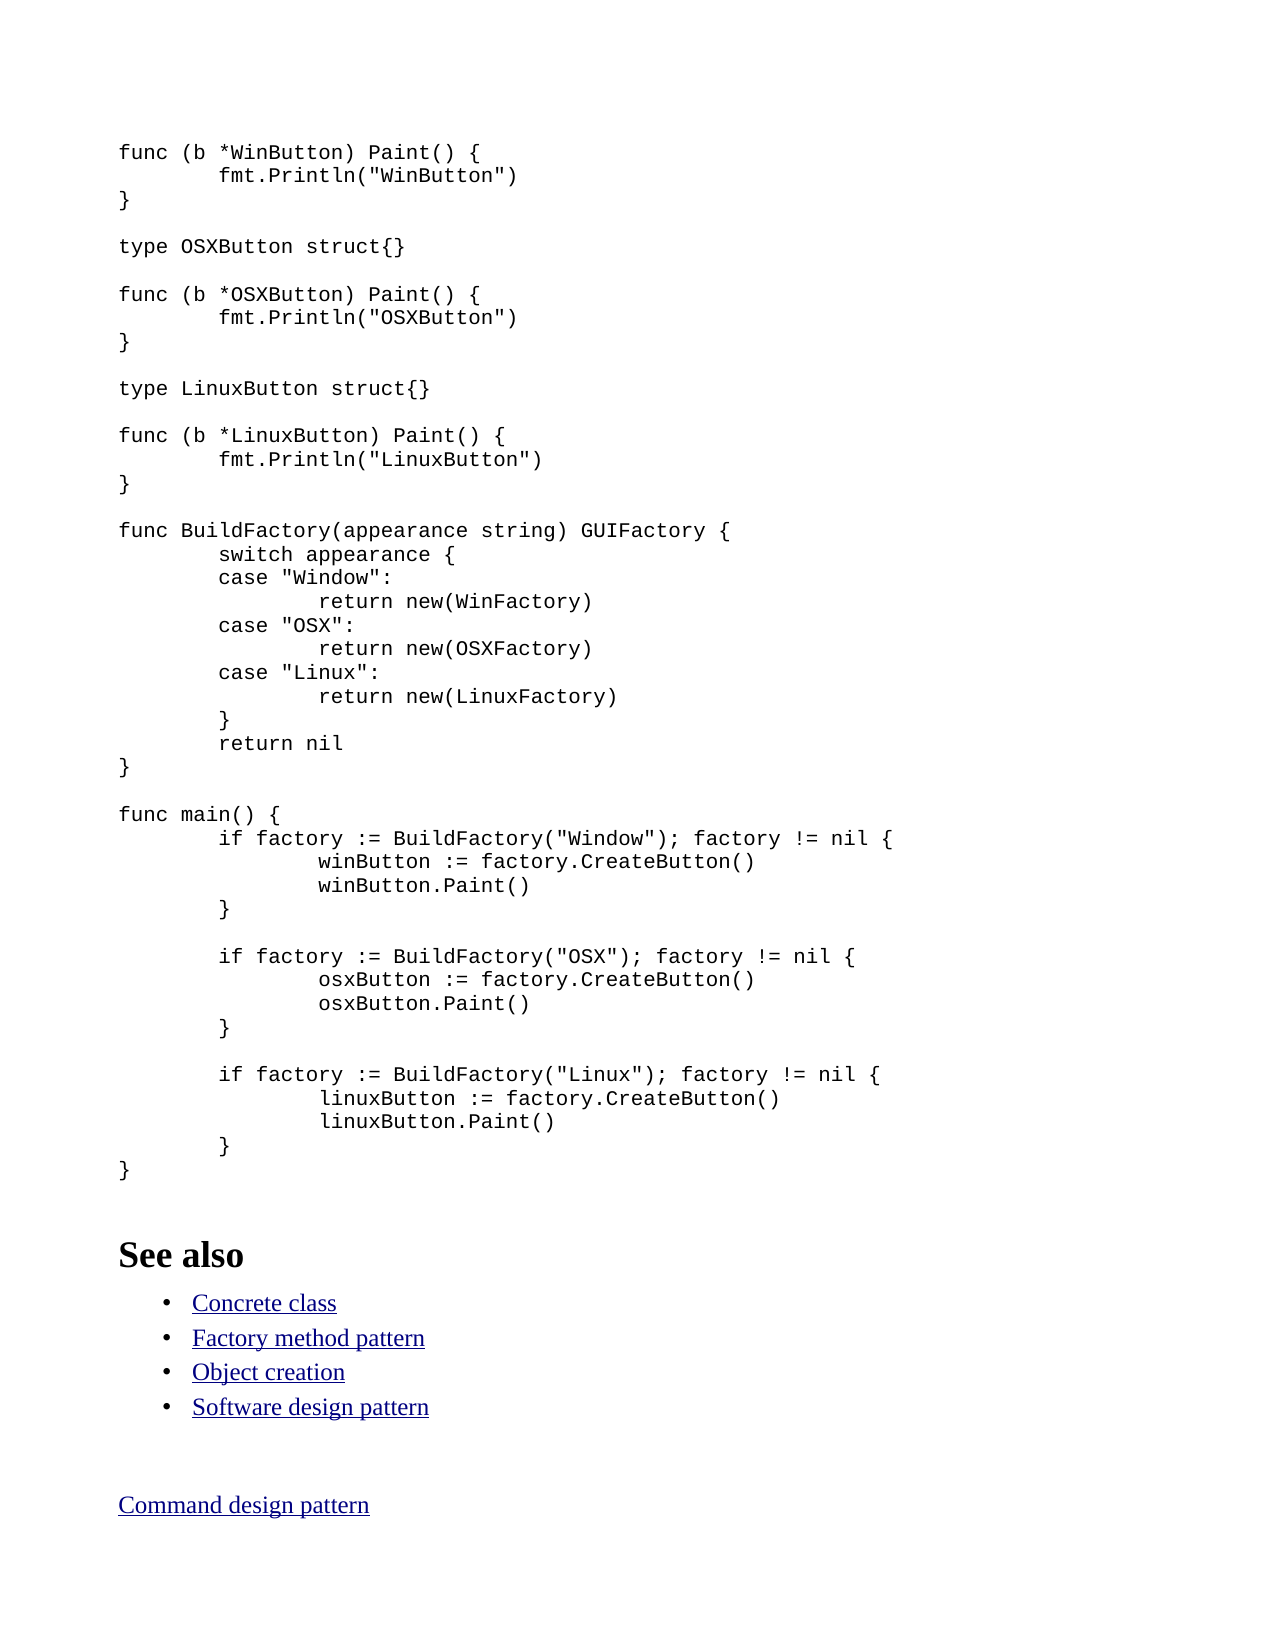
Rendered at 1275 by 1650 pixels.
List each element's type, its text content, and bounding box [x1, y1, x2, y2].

text } [118, 1017, 1157, 1040]
text if factory := BuildFactory("OSX"); factory != nil { [118, 946, 1157, 969]
text osxButton := factory.CreateButton() [118, 969, 1157, 993]
text return new(OSXFactory) [118, 638, 1157, 662]
text if factory := BuildFactory("Window"); factory != nil { [118, 827, 1157, 851]
text winButton := factory.CreateButton() [118, 851, 1157, 875]
text return new(WinFactory) [118, 591, 1157, 615]
text type OSXButton struct{} [118, 236, 1157, 260]
text func (b *WinButton) Paint() { [118, 142, 1157, 165]
text fmt.Println("WinButton") [118, 165, 1157, 189]
list Factory method pattern [162, 1323, 1157, 1351]
list Object creation [162, 1357, 1157, 1386]
text } [118, 757, 1157, 780]
text } [118, 898, 1157, 922]
text linuxButton.Paint() [118, 1111, 1157, 1135]
text } [118, 709, 1157, 733]
text Command design pattern [118, 1490, 1157, 1518]
subtitle See also [118, 1232, 1157, 1276]
text } [118, 473, 1157, 496]
text linuxButton := factory.CreateButton() [118, 1088, 1157, 1111]
text return nil [118, 733, 1157, 757]
text } [118, 331, 1157, 354]
text type LinuxButton struct{} [118, 378, 1157, 402]
text fmt.Println("OSXButton") [118, 307, 1157, 331]
text } [118, 189, 1157, 213]
list Concrete class [162, 1288, 1157, 1317]
list Software design pattern [162, 1392, 1157, 1420]
text case "Window": [118, 567, 1157, 591]
text func (b *OSXButton) Paint() { [118, 284, 1157, 307]
text return new(LinuxFactory) [118, 686, 1157, 709]
text case "Linux": [118, 662, 1157, 686]
text if factory := BuildFactory("Linux"); factory != nil { [118, 1064, 1157, 1088]
text func (b *LinuxButton) Paint() { [118, 426, 1157, 449]
text } [118, 1135, 1157, 1158]
text func BuildFactory(appearance string) GUIFactory { [118, 520, 1157, 544]
text osxButton.Paint() [118, 993, 1157, 1017]
text fmt.Println("LinuxButton") [118, 449, 1157, 473]
text case "OSX": [118, 615, 1157, 638]
text func main() { [118, 804, 1157, 827]
text winButton.Paint() [118, 875, 1157, 898]
text } [118, 1158, 1157, 1182]
text switch appearance { [118, 544, 1157, 567]
